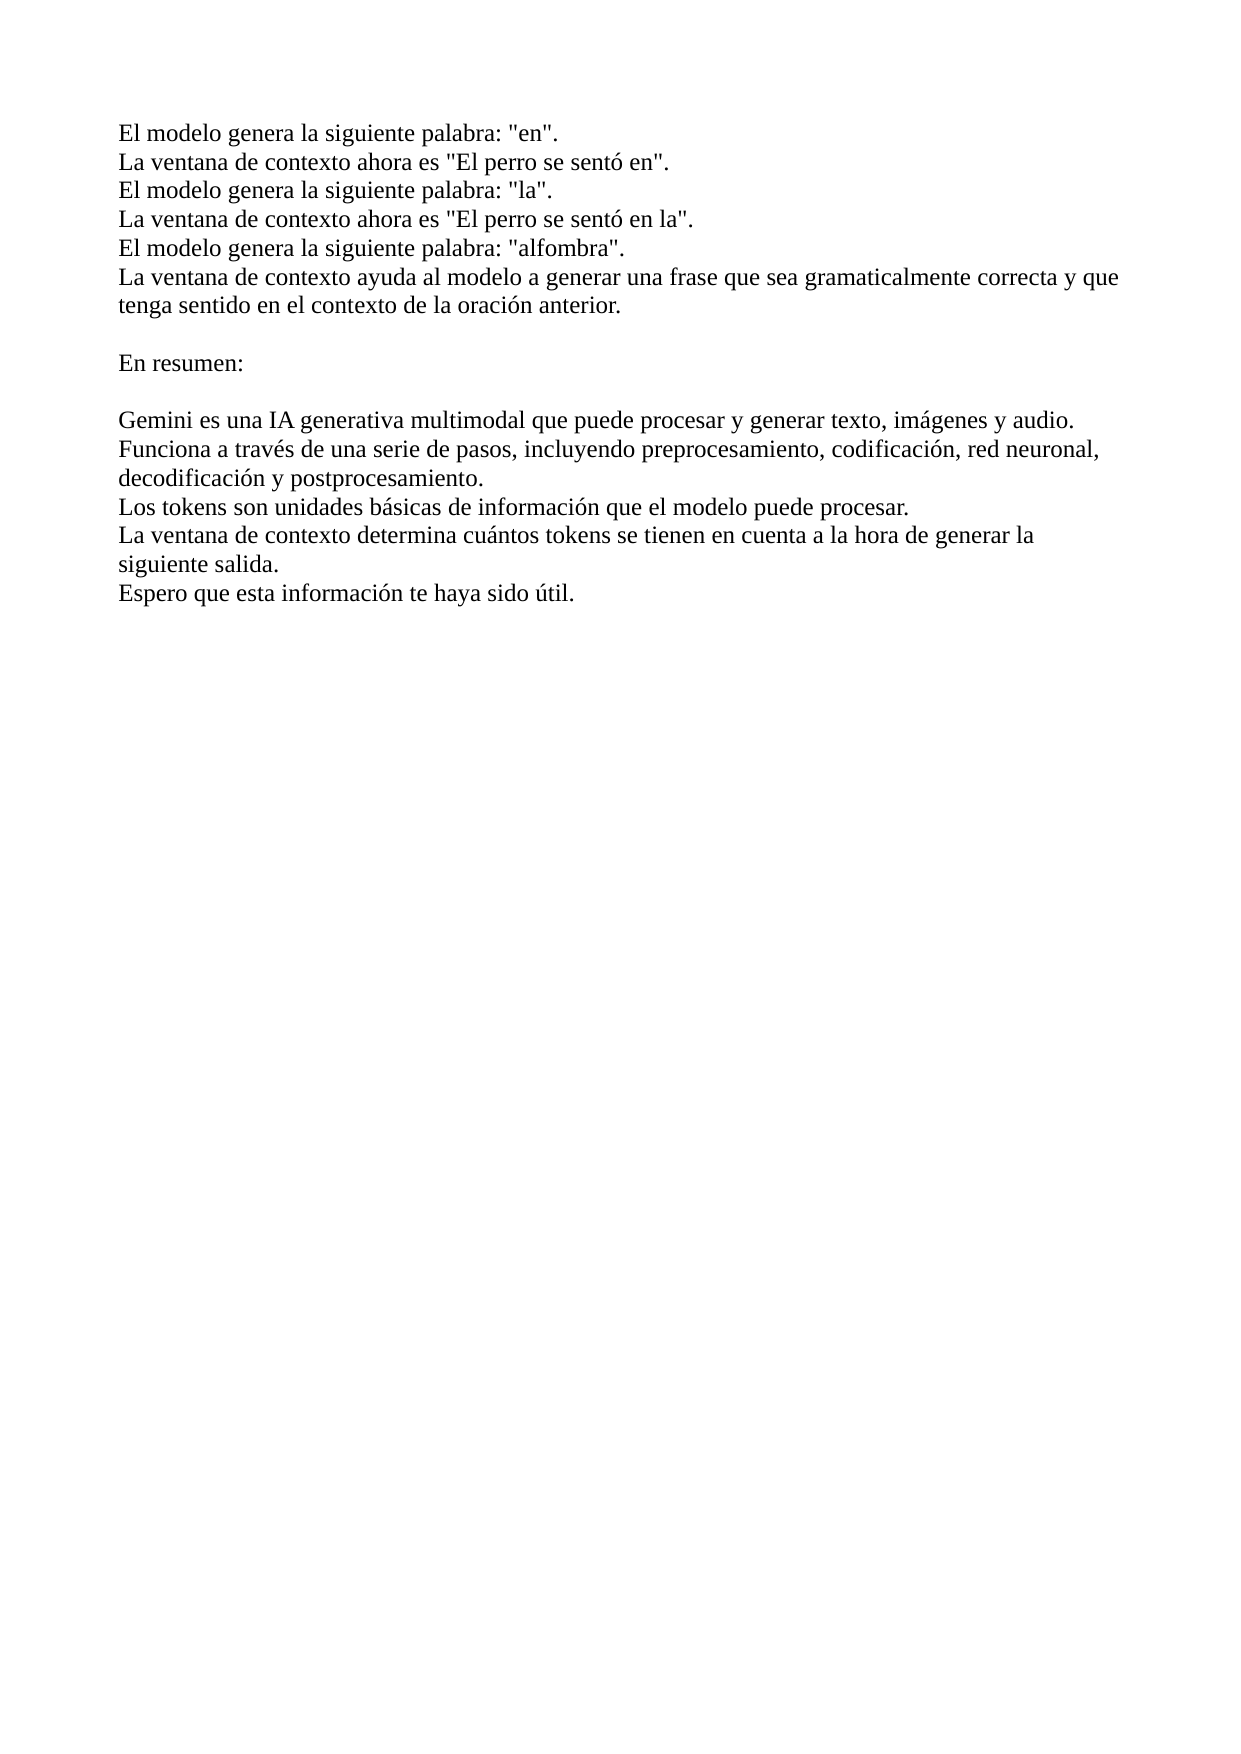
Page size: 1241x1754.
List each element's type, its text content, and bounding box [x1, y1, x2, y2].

text La ventana de contexto ayuda al modelo a generar una frase que sea gramaticalmente correcta y que tenga sentido en el contexto de la oración anterior. [118, 262, 1122, 319]
text La ventana de contexto ahora es "El perro se sentó en". [118, 147, 1122, 176]
text El modelo genera la siguiente palabra: "alfombra". [118, 233, 1122, 262]
text Espero que esta información te haya sido útil. [118, 578, 1122, 607]
text La ventana de contexto ahora es "El perro se sentó en la". [118, 204, 1122, 233]
text Los tokens son unidades básicas de información que el modelo puede procesar. [118, 492, 1122, 521]
text La ventana de contexto determina cuántos tokens se tienen en cuenta a la hora de generar la siguiente salida. [118, 521, 1122, 578]
text El modelo genera la siguiente palabra: "en". [118, 118, 1122, 147]
text En resumen: [118, 348, 1122, 377]
text El modelo genera la siguiente palabra: "la". [118, 176, 1122, 204]
text Gemini es una IA generativa multimodal que puede procesar y generar texto, imágenes y audio. [118, 406, 1122, 434]
text Funciona a través de una serie de pasos, incluyendo preprocesamiento, codificación, red neuronal, decodificación y postprocesamiento. [118, 434, 1122, 492]
